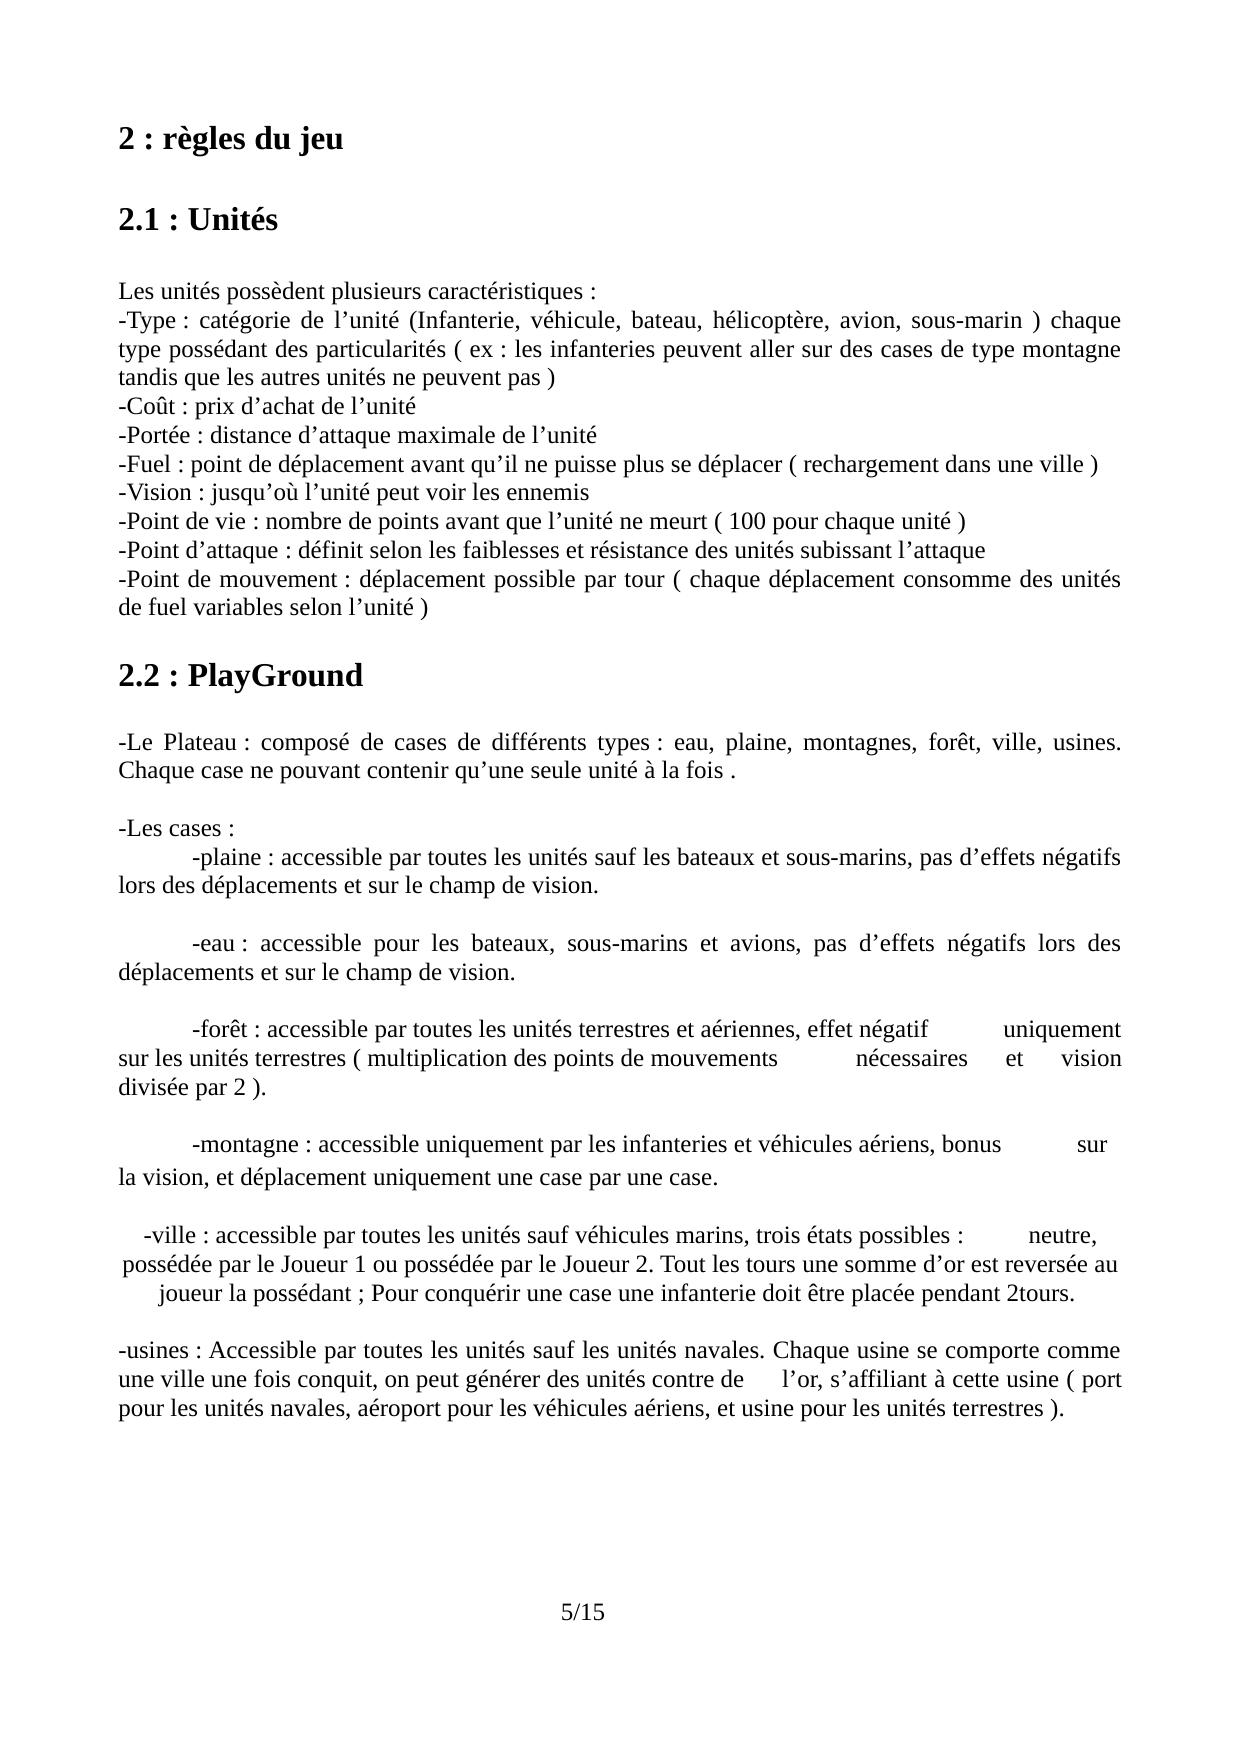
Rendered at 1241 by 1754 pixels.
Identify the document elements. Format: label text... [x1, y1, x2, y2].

title 2.1 : Unités [118, 199, 1122, 238]
text -Coût : prix d’achat de l’unité [118, 391, 1122, 420]
text -Les cases : [118, 813, 1122, 842]
text -Type : catégorie de l’unité (Infanterie, véhicule, bateau, hélicoptère, avion, sous-marin ) chaque type possédant des particularités ( ex : les infanteries peuvent aller sur des cases de type montagne tandis que les autres unités ne peuvent pas ) [118, 305, 1122, 391]
text -Fuel : point de déplacement avant qu’il ne puisse plus se déplacer ( rechargement dans une ville ) [118, 449, 1122, 477]
text -usines : Accessible par toutes les unités sauf les unités navales. Chaque usine se comporte comme une ville une fois conquit, on peut générer des unités contre de l’or, s’affiliant à cette usine ( port pour les unités navales, aéroport pour les véhicules aériens, et usine pour les unités terrestres ). [118, 1335, 1122, 1421]
text -forêt : accessible par toutes les unités terrestres et aériennes, effet négatif uniquement sur les unités terrestres ( multiplication des points de mouvements nécessaires et vision divisée par 2 ). [118, 1014, 1122, 1100]
text -Vision : jusqu’où l’unité peut voir les ennemis [118, 477, 1122, 506]
text 5/15 [118, 1589, 1122, 1627]
text -eau : accessible pour les bateaux, sous-marins et avions, pas d’effets négatifs lors des déplacements et sur le champ de vision. [118, 928, 1122, 985]
text -Point de vie : nombre de points avant que l’unité ne meurt ( 100 pour chaque unité ) [118, 506, 1122, 535]
text Les unités possèdent plusieurs caractéristiques : [118, 276, 1122, 305]
text -montagne : accessible uniquement par les infanteries et véhicules aériens, bonus sur la vision, et déplacement uniquement une case par une case. [118, 1129, 1122, 1191]
title 2 : règles du jeu [118, 118, 1122, 156]
text -Le Plateau : composé de cases de différents types : eau, plaine, montagnes, forêt, ville, usines. Chaque case ne pouvant contenir qu’une seule unité à la fois . [118, 727, 1122, 784]
text -Portée : distance d’attaque maximale de l’unité [118, 420, 1122, 449]
text -plaine : accessible par toutes les unités sauf les bateaux et sous-marins, pas d’effets négatifs lors des déplacements et sur le champ de vision. [118, 842, 1122, 899]
text -ville : accessible par toutes les unités sauf véhicules marins, trois états possibles : neutre, possédée par le Joueur 1 ou possédée par le Joueur 2. Tout les tours une somme d’or est reversée au joueur la possédant ; Pour conquérir une case une infanterie doit être placée pendant 2tours. [118, 1220, 1122, 1306]
title 2.2 : PlayGround [118, 655, 1122, 693]
text -Point de mouvement : déplacement possible par tour ( chaque déplacement consomme des unités de fuel variables selon l’unité ) [118, 564, 1122, 621]
text -Point d’attaque : définit selon les faiblesses et résistance des unités subissant l’attaque [118, 535, 1122, 564]
